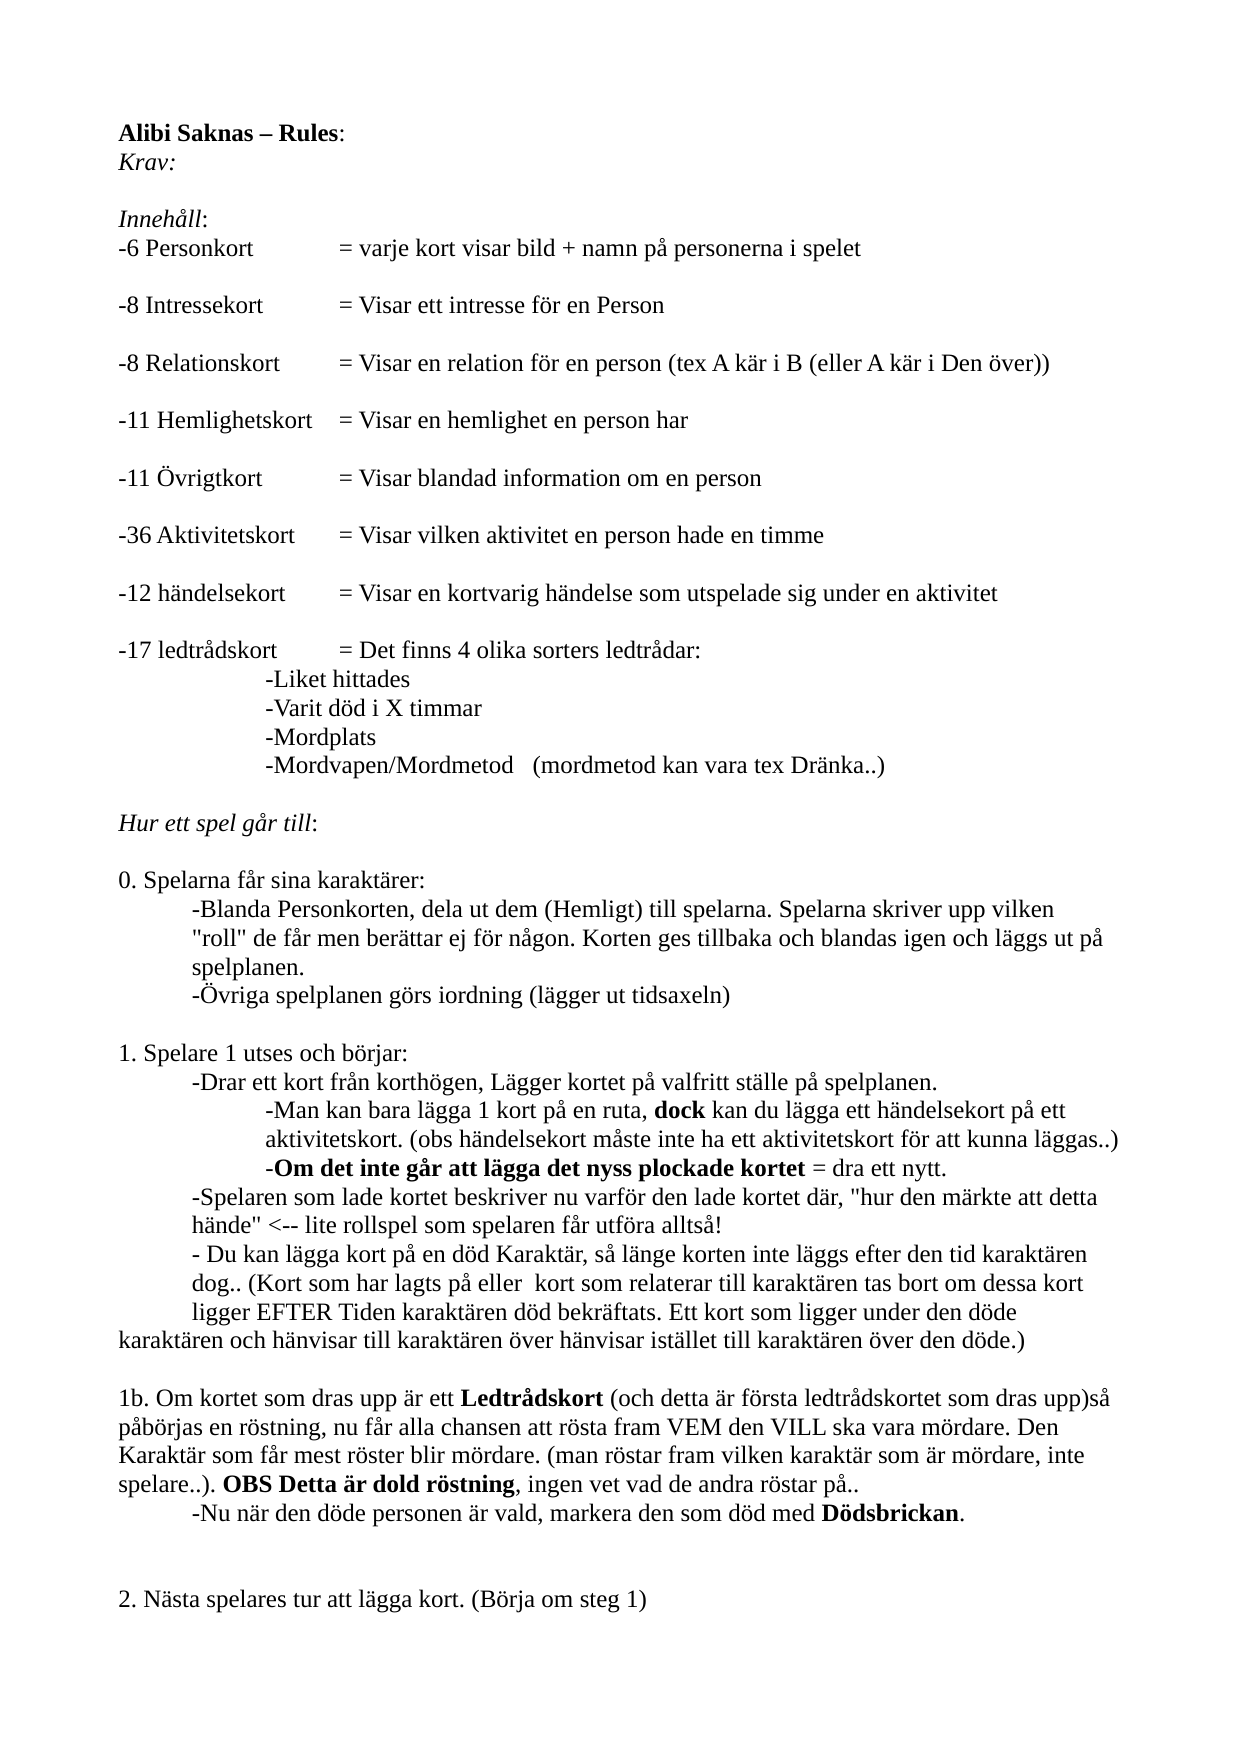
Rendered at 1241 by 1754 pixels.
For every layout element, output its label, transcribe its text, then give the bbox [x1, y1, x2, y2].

text -Mordvapen/Mordmetod (mordmetod kan vara tex Dränka..) [118, 751, 1122, 779]
text Hur ett spel går till: 0. Spelarna får sina karaktärer: -Blanda Personkorten, dela ut dem (Hemligt) till spelarna. Spelarna skriver upp vilken "roll" de får men berättar ej för någon. Korten ges tillbaka och blandas igen och läggs ut på spelplanen. -Övriga spelplanen görs iordning (lägger ut tidsaxeln) [118, 808, 1122, 1038]
text -11 Hemlighetskort = Visar en hemlighet en person har [118, 406, 1122, 434]
text -36 Aktivitetskort = Visar vilken aktivitet en person hade en timme [118, 521, 1122, 549]
text -8 Relationskort = Visar en relation för en person (tex A kär i B (eller A kär i Den över)) [118, 348, 1122, 377]
text -11 Övrigtkort = Visar blandad information om en person [118, 463, 1122, 492]
text -Spelaren som lade kortet beskriver nu varför den lade kortet där, "hur den märkte att detta hände" <-- lite rollspel som spelaren får utföra alltså! [118, 1182, 1122, 1239]
text - Du kan lägga kort på en död Karaktär, så länge korten inte läggs efter den tid karaktären dog.. (Kort som har lagts på eller kort som relaterar till karaktären tas bort om dessa kort ligger EFTER Tiden karaktären död bekräftats. Ett kort som ligger under den döde karaktären och hänvisar till karaktären över hänvisar istället till karaktären över den döde.) [118, 1239, 1122, 1383]
text Innehåll: [118, 204, 1122, 233]
text 1. Spelare 1 utses och börjar: -Drar ett kort från korthögen, Lägger kortet på valfritt ställe på spelplanen. -Man kan bara lägga 1 kort på en ruta, dock kan du lägga ett händelsekort på ett aktivitetskort. (obs händelsekort måste inte ha ett aktivitetskort för att kunna läggas..) -Om det inte går att lägga det nyss plockade kortet = dra ett nytt. [118, 1038, 1122, 1182]
text -Varit död i X timmar [118, 693, 1122, 722]
text -6 Personkort = varje kort visar bild + namn på personerna i spelet [118, 233, 1122, 291]
text -12 händelsekort = Visar en kortvarig händelse som utspelade sig under en aktivitet [118, 578, 1122, 607]
text Alibi Saknas – Rules: [118, 118, 1122, 147]
text Krav: [118, 147, 1122, 176]
text -8 Intressekort = Visar ett intresse för en Person [118, 291, 1122, 319]
text -Mordplats [118, 722, 1122, 751]
text 2. Nästa spelares tur att lägga kort. (Börja om steg 1) [118, 1556, 1122, 1613]
text -17 ledtrådskort = Det finns 4 olika sorters ledtrådar: -Liket hittades [118, 636, 1122, 693]
text 1b. Om kortet som dras upp är ett Ledtrådskort (och detta är första ledtrådskortet som dras upp)så påbörjas en röstning, nu får alla chansen att rösta fram VEM den VILL ska vara mördare. Den Karaktär som får mest röster blir mördare. (man röstar fram vilken karaktär som är mördare, inte spelare..). OBS Detta är dold röstning, ingen vet vad de andra röstar på.. -Nu när den döde personen är vald, markera den som död med Dödsbrickan. [118, 1383, 1122, 1527]
